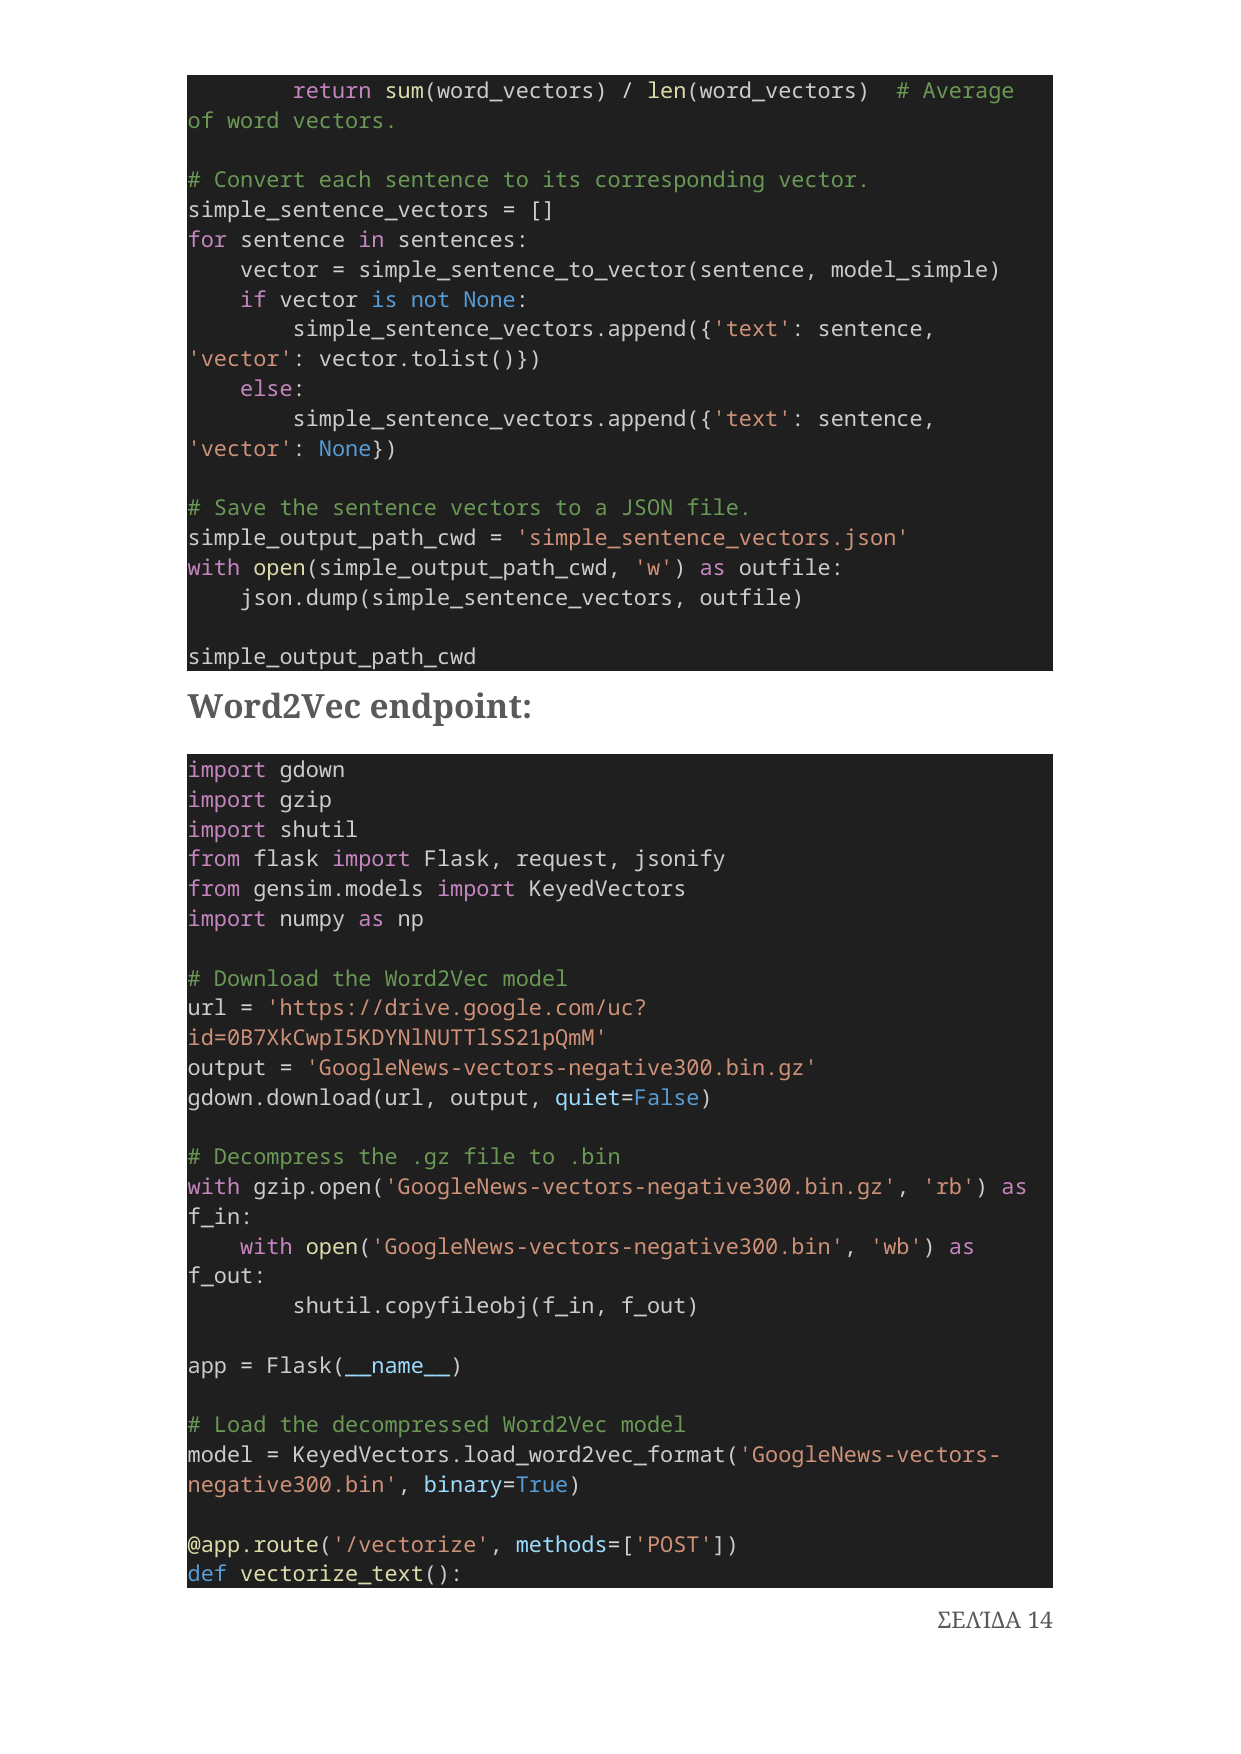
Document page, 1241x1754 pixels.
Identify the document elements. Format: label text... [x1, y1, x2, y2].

text from flask import Flask, request, jsonify [187, 843, 1053, 873]
text import gzip [187, 784, 1053, 814]
text app = Flask(__name__) [187, 1350, 1053, 1380]
text vector = simple_sentence_to_vector(sentence, model_simple) [187, 254, 1053, 283]
text import gdown [187, 754, 1053, 784]
text model = KeyedVectors.load_word2vec_format('GoogleNews-vectors-negative300.bin', binary=True) [187, 1439, 1053, 1499]
text with gzip.open('GoogleNews-vectors-negative300.bin.gz', 'rb') as f_in: [187, 1171, 1053, 1231]
text @app.route('/vectorize', methods=['POST']) [187, 1529, 1053, 1558]
text url = 'https://drive.google.com/uc?id=0B7XkCwpI5KDYNlNUTTlSS21pQmM' [187, 992, 1053, 1052]
text simple_output_path_cwd = 'simple_sentence_vectors.json' [187, 522, 1053, 552]
text import numpy as np [187, 903, 1053, 933]
text if vector is not None: [187, 283, 1053, 313]
text else: [187, 373, 1053, 403]
text # Save the sentence vectors to a JSON file. [187, 492, 1053, 522]
text simple_sentence_vectors.append({'text': sentence, 'vector': None}) [187, 403, 1053, 462]
text gdown.download(url, output, quiet=False) [187, 1082, 1053, 1112]
text simple_sentence_vectors = [] [187, 194, 1053, 224]
text Word2Vec endpoint: [187, 683, 1053, 729]
text with open('GoogleNews-vectors-negative300.bin', 'wb') as f_out: [187, 1231, 1053, 1290]
text simple_sentence_vectors.append({'text': sentence, 'vector': vector.tolist()}) [187, 313, 1053, 373]
text # Convert each sentence to its corresponding vector. [187, 164, 1053, 194]
text json.dump(simple_sentence_vectors, outfile) [187, 581, 1053, 611]
text def vectorize_text(): [187, 1558, 1053, 1588]
text for sentence in sentences: [187, 224, 1053, 254]
text with open(simple_output_path_cwd, 'w') as outfile: [187, 552, 1053, 581]
text # Load the decompressed Word2Vec model [187, 1409, 1053, 1439]
text return sum(word_vectors) / len(word_vectors) # Average of word vectors. [187, 75, 1053, 134]
text shutil.copyfileobj(f_in, f_out) [187, 1290, 1053, 1320]
text # Decompress the .gz file to .bin [187, 1141, 1053, 1171]
text output = 'GoogleNews-vectors-negative300.bin.gz' [187, 1052, 1053, 1082]
text import shutil [187, 814, 1053, 843]
text simple_output_path_cwd [187, 641, 1053, 671]
text # Download the Word2Vec model [187, 963, 1053, 992]
text from gensim.models import KeyedVectors [187, 873, 1053, 903]
